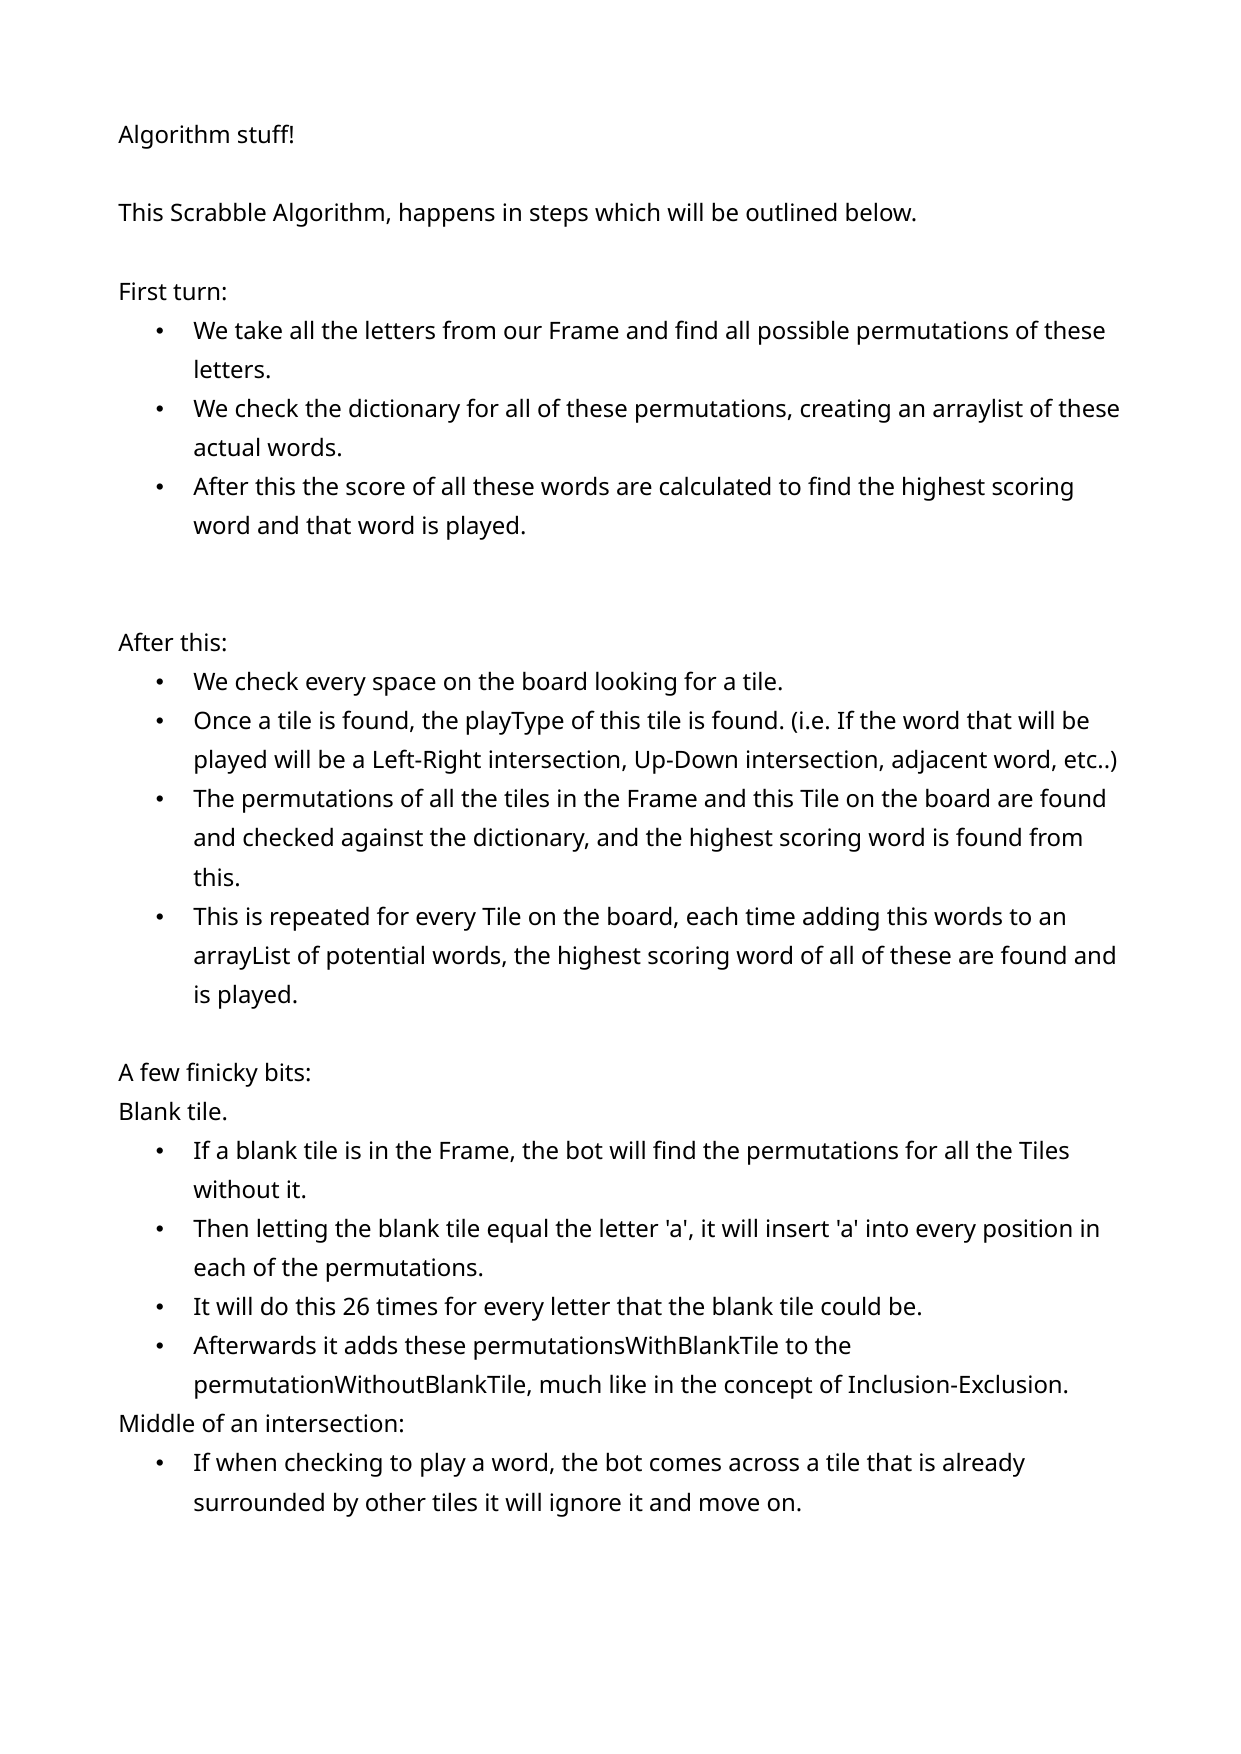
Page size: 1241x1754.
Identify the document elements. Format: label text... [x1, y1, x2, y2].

list The permutations of all the tiles in the Frame and this Tile on the board are found and checked against the dictionary, and the highest scoring word is found from this. [156, 782, 1122, 893]
list We take all the letters from our Frame and find all possible permutations of these letters. [156, 313, 1122, 385]
list This is repeated for every Tile on the board, each time adding this words to an arrayList of potential words, the highest scoring word of all of these are found and is played. [156, 899, 1122, 1010]
text A few finicky bits: [118, 1056, 1122, 1088]
text This Scrabble Algorithm, happens in steps which will be outlined below. [118, 196, 1122, 229]
list We check the dictionary for all of these permutations, creating an arraylist of these actual words. [156, 392, 1122, 463]
text Blank tile. [118, 1095, 1122, 1127]
text After this: [118, 626, 1122, 658]
list If a blank tile is in the Frame, the bot will find the permutations for all the Tiles without it. [156, 1134, 1122, 1205]
text Algorithm stuff! [118, 118, 1122, 151]
list It will do this 26 times for every letter that the blank tile could be. [156, 1290, 1122, 1323]
list Then letting the blank tile equal the letter 'a', it will insert 'a' into every position in each of the permutations. [156, 1212, 1122, 1283]
list After this the score of all these words are calculated to find the highest scoring word and that word is played. [156, 470, 1122, 541]
list If when checking to play a word, the bot comes across a tile that is already surrounded by other tiles it will ignore it and move on. [156, 1446, 1122, 1518]
text Middle of an intersection: [118, 1407, 1122, 1440]
list We check every space on the board looking for a tile. [156, 665, 1122, 698]
text First turn: [118, 274, 1122, 307]
list Afterwards it adds these permutationsWithBlankTile to the permutationWithoutBlankTile, much like in the concept of Inclusion-Exclusion. [156, 1329, 1122, 1401]
list Once a tile is found, the playType of this tile is found. (i.e. If the word that will be played will be a Left-Right intersection, Up-Down intersection, adjacent word, etc..) [156, 704, 1122, 776]
